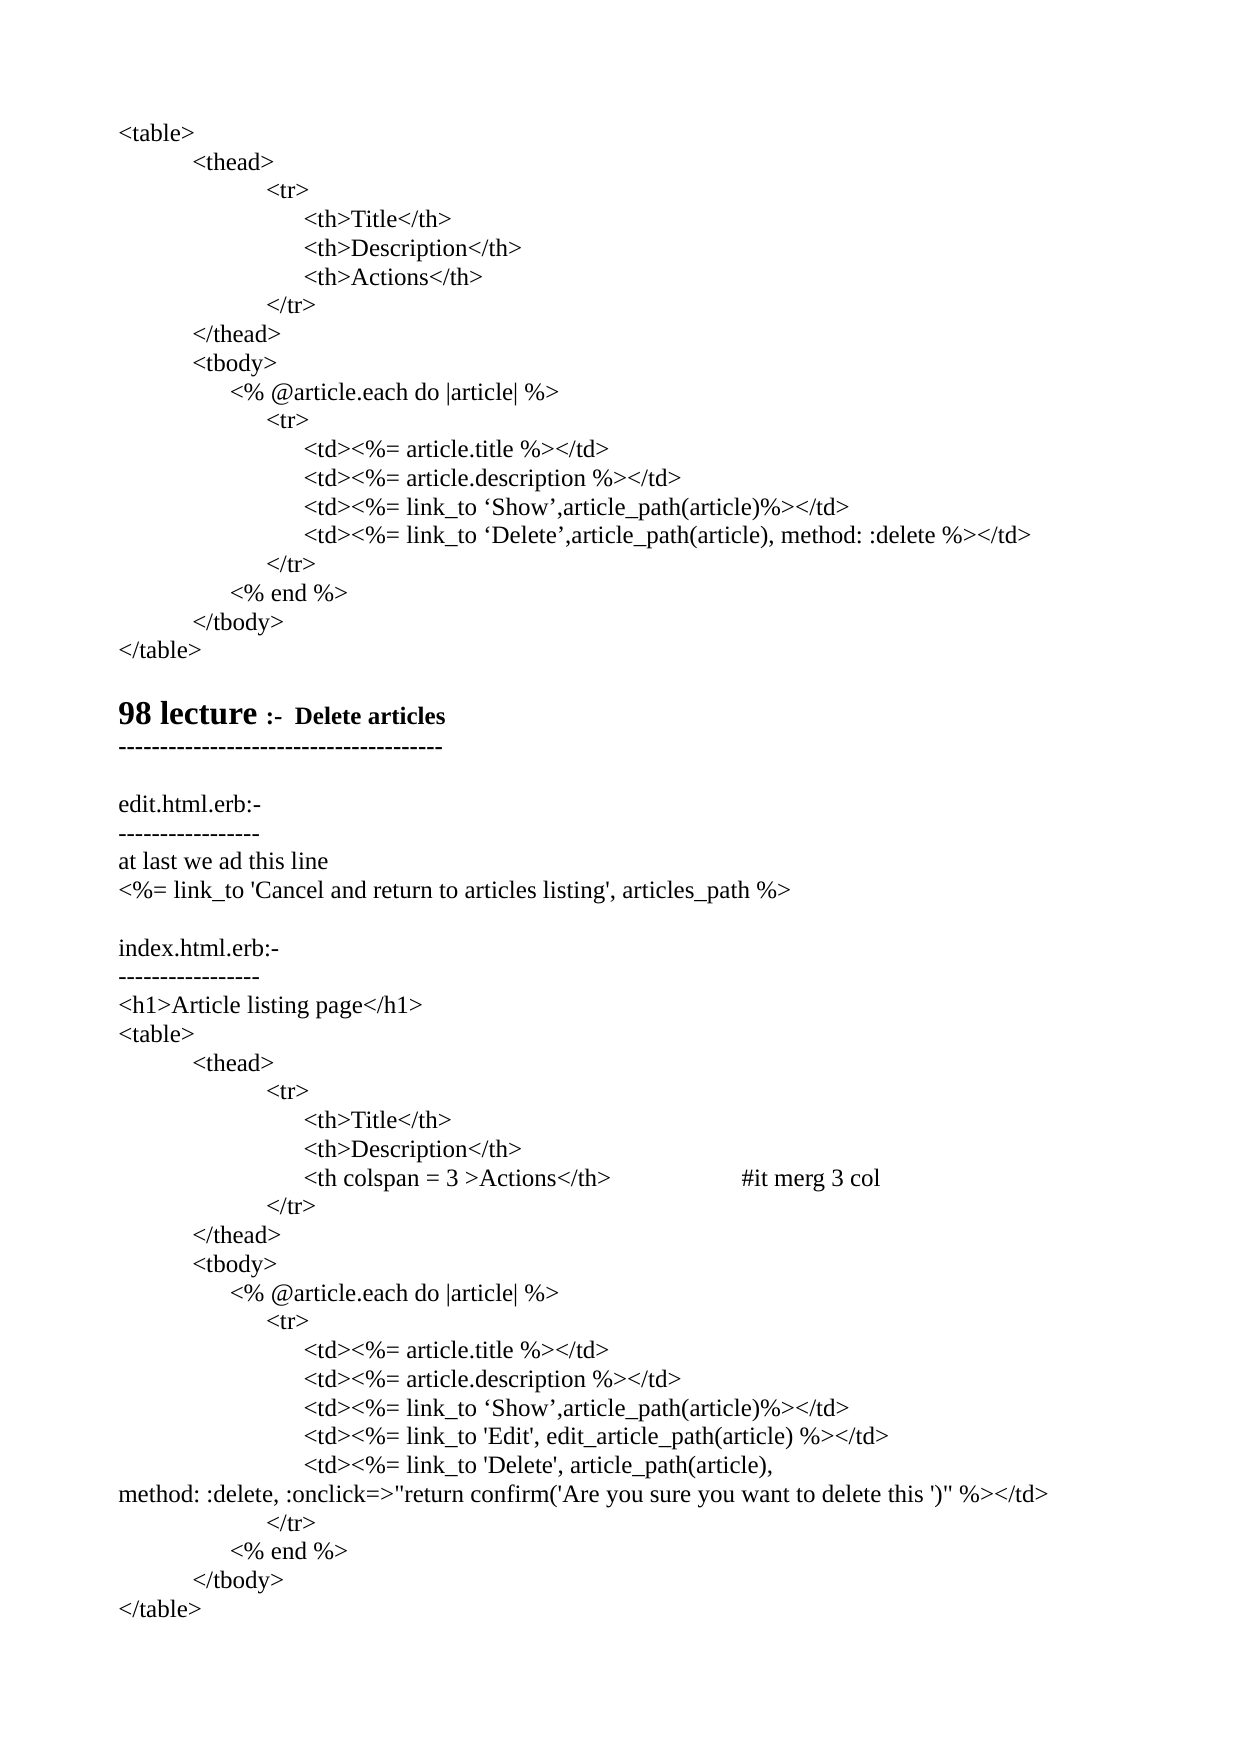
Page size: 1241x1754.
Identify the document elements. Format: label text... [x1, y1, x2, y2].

text <% end %> [118, 578, 1122, 607]
text <%= link_to 'Cancel and return to articles listing', articles_path %> [118, 875, 1122, 904]
text <th>Description</th> [118, 1134, 1122, 1163]
text </tr> [118, 1191, 1122, 1220]
text <thead> [118, 147, 1122, 176]
text </tbody> [118, 607, 1122, 636]
text <td><%= article.description %></td> [118, 463, 1122, 492]
text <td><%= link_to ‘Show’,article_path(article)%></td> [118, 492, 1122, 521]
text <td><%= link_to ‘Show’,article_path(article)%></td> [118, 1393, 1122, 1421]
text <td><%= article.title %></td> [118, 434, 1122, 463]
text </tr> [118, 291, 1122, 319]
text <tr> [118, 1306, 1122, 1335]
text <td><%= link_to ‘Delete’,article_path(article), method: :delete %></td> [118, 521, 1122, 549]
text edit.html.erb:- [118, 789, 1122, 818]
text </thead> [118, 1220, 1122, 1249]
text <th>Actions</th> [118, 262, 1122, 291]
text --------------------------------------- [118, 731, 1122, 760]
text <h1>Article listing page</h1> [118, 990, 1122, 1019]
text <td><%= link_to 'Edit', edit_article_path(article) %></td> [118, 1421, 1122, 1450]
text <thead> [118, 1048, 1122, 1076]
text </tbody> [118, 1565, 1122, 1594]
text <tbody> [118, 1249, 1122, 1278]
text </tr> [118, 549, 1122, 578]
text <td><%= link_to 'Delete', article_path(article), method: :delete, :onclick=>"return confirm('Are you sure you want to delete this ')" %></td> [118, 1450, 1122, 1508]
text </thead> [118, 319, 1122, 348]
text <% end %> [118, 1536, 1122, 1565]
text <% @article.each do |article| %> [118, 1278, 1122, 1306]
text <table> [118, 118, 1122, 147]
text <tr> [118, 1076, 1122, 1105]
text <td><%= article.description %></td> [118, 1364, 1122, 1393]
text at last we ad this line [118, 846, 1122, 875]
text <tbody> [118, 348, 1122, 377]
text ----------------- [118, 961, 1122, 990]
text <tr> [118, 176, 1122, 204]
text </table> [118, 1594, 1122, 1623]
text <td><%= article.title %></td> [118, 1335, 1122, 1364]
text <tr> [118, 406, 1122, 434]
text 98 lecture :- Delete articles [118, 693, 1122, 731]
text index.html.erb:- [118, 933, 1122, 961]
text <th>Title</th> [118, 1105, 1122, 1134]
text <th>Title</th> [118, 204, 1122, 233]
text <th colspan = 3 >Actions</th> #it merg 3 col [118, 1163, 1122, 1191]
text ----------------- [118, 818, 1122, 846]
text <th>Description</th> [118, 233, 1122, 262]
text </table> [118, 636, 1122, 664]
text </tr> [118, 1508, 1122, 1536]
text <table> [118, 1019, 1122, 1048]
text <% @article.each do |article| %> [118, 377, 1122, 406]
